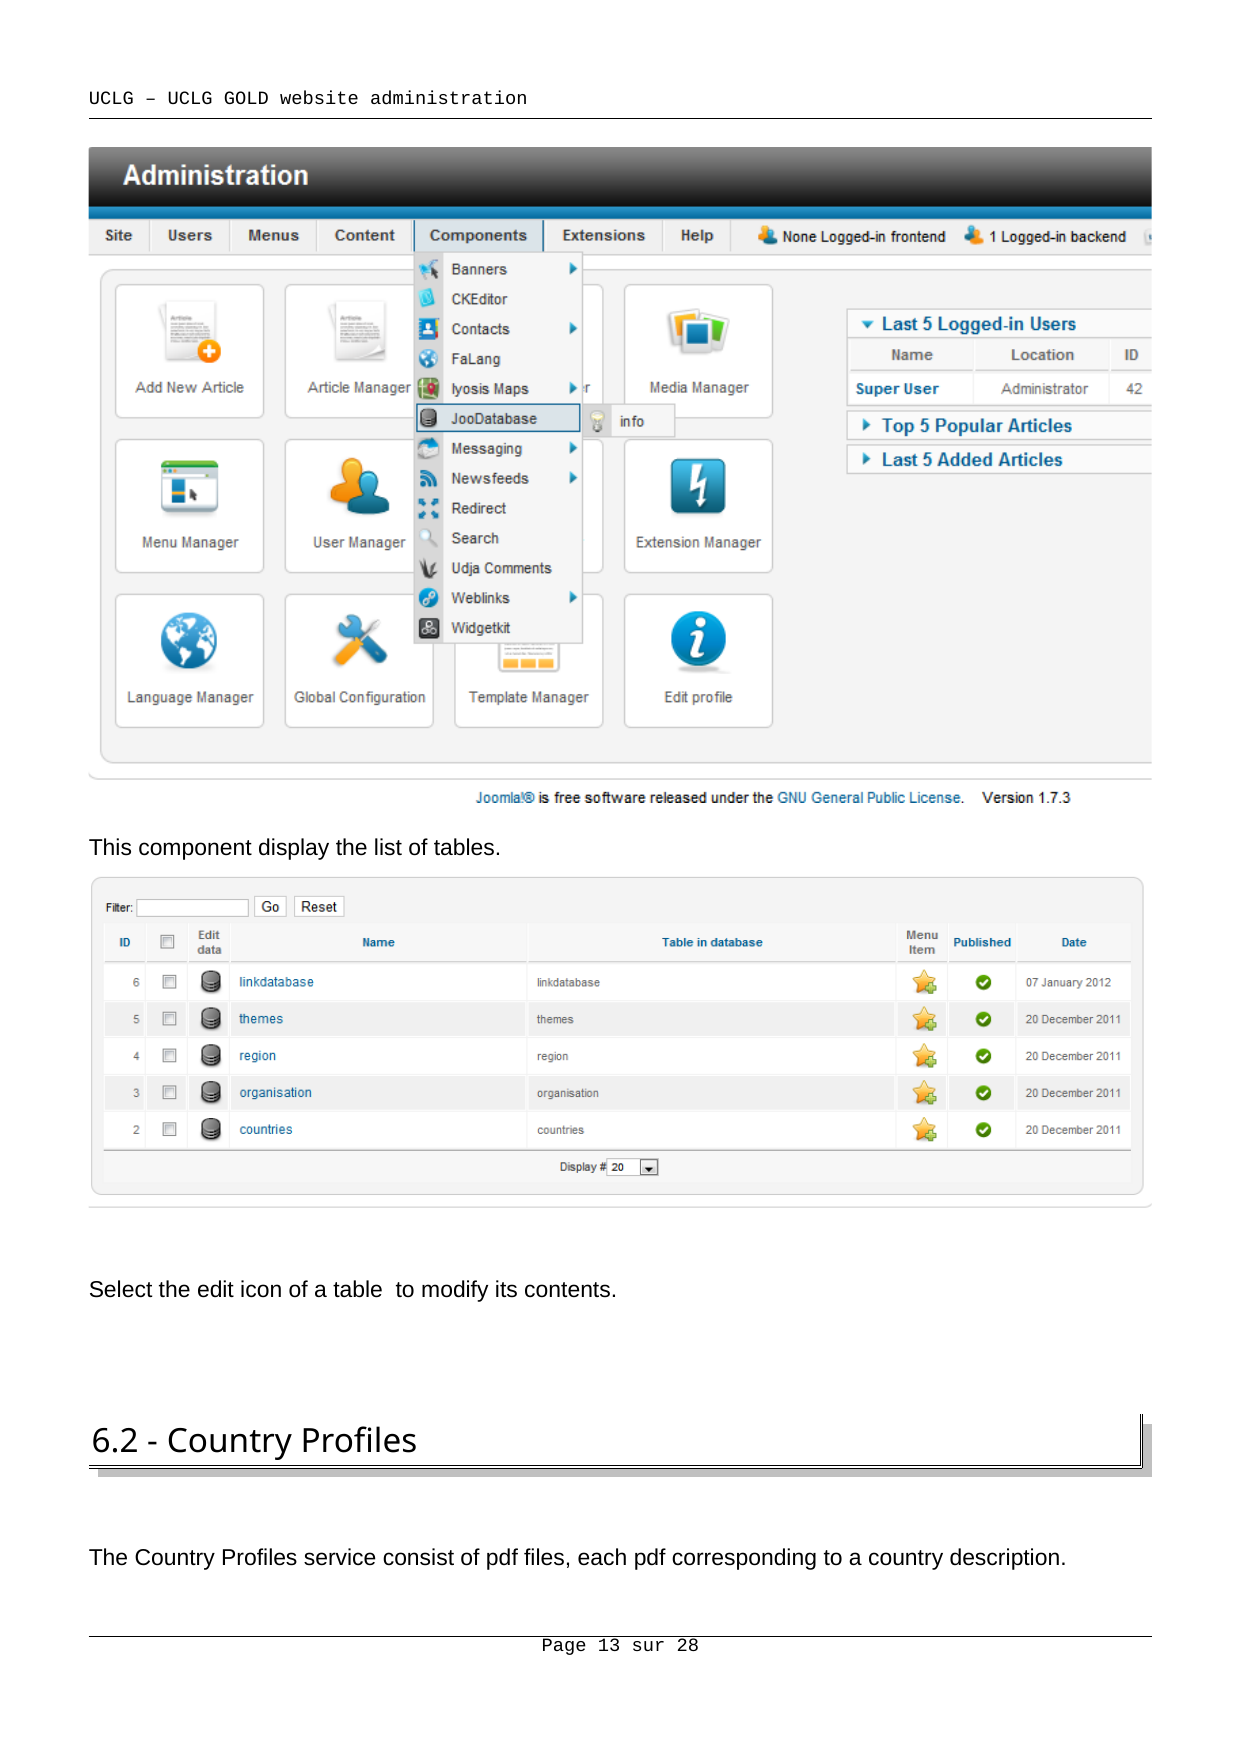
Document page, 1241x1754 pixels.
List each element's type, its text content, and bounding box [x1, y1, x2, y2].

text This component display the list of tables. [88, 834, 1152, 860]
text Select the edit icon of a table to modify its contents. [88, 1276, 1152, 1303]
picture [88, 860, 1152, 1214]
text The Country Profiles service consist of pdf files, each pdf corresponding to a country description. [88, 1544, 1152, 1570]
picture [88, 219, 1152, 803]
subtitle Country Profiles [88, 1414, 1142, 1468]
picture [88, 147, 1152, 214]
